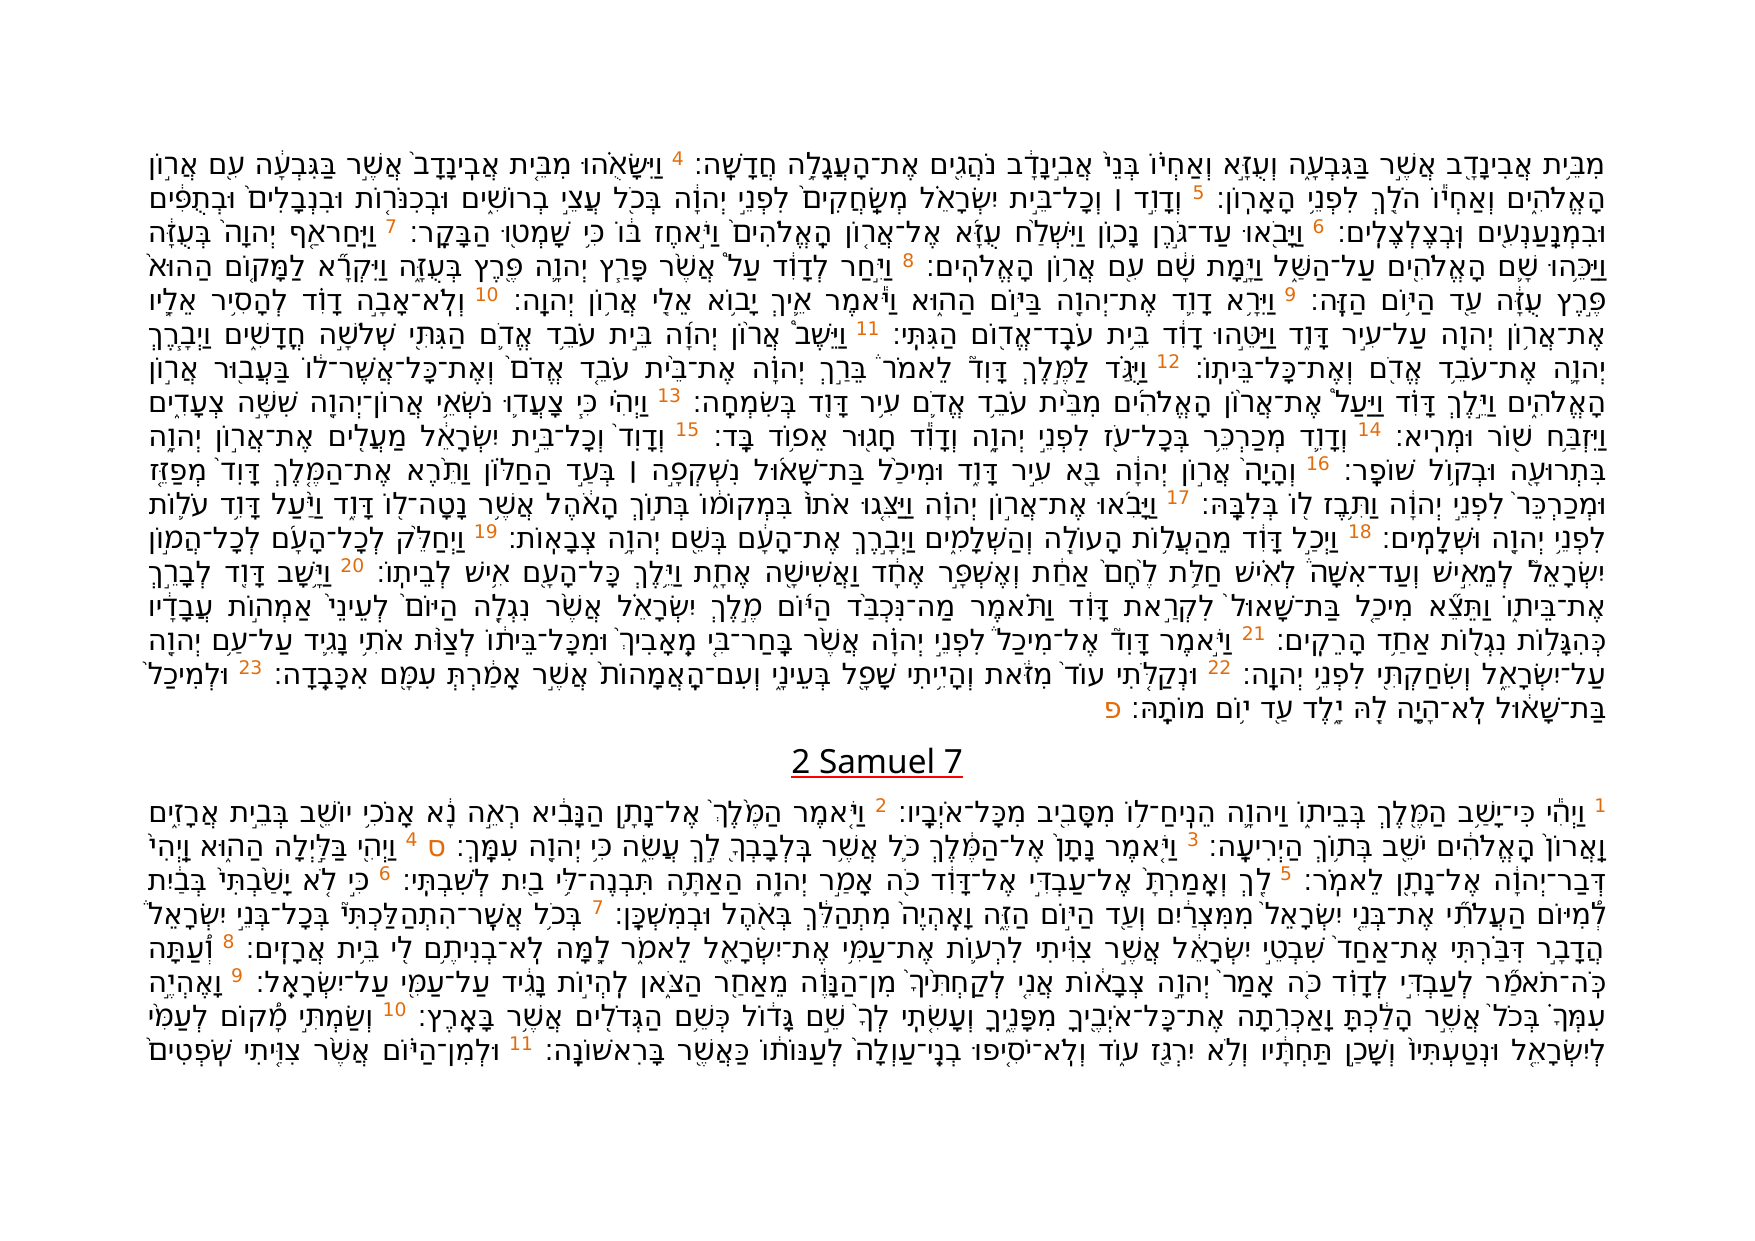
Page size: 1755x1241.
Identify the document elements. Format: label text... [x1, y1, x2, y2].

text 1 וַיֹּ֨סֶף ע֥וֹד דָּוִ֛ד אֶת־כָּל־בָּח֥וּר בְּיִשְׂרָאֵ֖ל שְׁלֹשִׁ֥ים אָֽלֶף׃ 2 וַיָּ֣קָם ׀ וַיֵּ֣לֶךְ דָּוִ֗ד וְכָל־הָעָם֙ אֲשֶׁ֣ר אִתּ֔וֹ מִֽבַּעֲלֵ֖י יְהוּדָ֑ה לְהַעֲל֣וֹת מִשָּׁ֗ם אֵ֚ת אֲר֣וֹן הָאֱלֹהִ֔ים אֲשֶׁר־נִקְרָ֣א שֵׁ֗ם שֵׁ֣ם יְהוָ֧ה צְבָא֛וֹת יֹשֵׁ֥ב הַכְּרֻבִ֖ים עָלָֽיו׃ ‬‬‬3 וַיַּרְכִּ֜בוּ אֶת־אֲר֤וֹן הָֽאֱלֹהִים֙ אֶל־עֲגָלָ֣ה חֲדָשָׁ֔ה וַיִּשָּׂאֻ֔הוּ מִבֵּ֥ית אֲבִינָדָ֖ב אֲשֶׁ֣ר בַּגִּבְעָ֑ה וְעֻזָּ֣א וְאַחְי֗וֹ בְּנֵי֙ אֲבִ֣ינָדָ֔ב נֹהֲגִ֖ים אֶת־הָעֲגָלָ֥ה חֲדָשָֽׁה׃ ‬‬‬‬‬4 וַיִּשָּׂאֻ֗הוּ מִבֵּ֤ית אֲבִֽינָדָב֙ אֲשֶׁ֣ר בַּגִּבְעָ֔ה עִ֖ם אֲר֣וֹן הָאֱלֹהִ֑ים וְאַחְי֕וֹ הֹלֵ֖ךְ לִפְנֵ֥י הָאָרֽוֹן׃ ‬‬‬‬5 וְדָוִ֣ד ׀ וְכָל־בֵּ֣ית יִשְׂרָאֵ֗ל מְשַֽׂחֲקִים֙ לִפְנֵ֣י יְהוָ֔ה בְּכֹ֖ל עֲצֵ֣י בְרוֹשִׁ֑ים וּבְכִנֹּר֤וֹת וּבִנְבָלִים֙ וּבְתֻפִּ֔ים וּבִמְנַֽעַנְעִ֖ים וּֽבְצֶלְצֶלִֽים׃ ‬‬‬6 וַיָּבֹ֖אוּ עַד־גֹּ֣רֶן נָכ֑וֹן וַיִּשְׁלַ֨ח עֻזָּ֜א אֶל־אֲר֤וֹן הָֽאֱלֹהִים֙ וַיֹּ֣אחֶז בּ֔וֹ כִּ֥י שָׁמְט֖וּ הַבָּקָֽר׃ ‬‬‬7 וַיִּֽחַראַ֤ף יְהוָה֙ בְּעֻזָּ֔ה וַיַּכֵּ֥הוּ שָׁ֛ם הָאֱלֹהִ֖ים עַל־הַשַּׁ֑ל וַיָּ֣מָת שָׁ֔ם עִ֖ם אֲר֥וֹן הָאֱלֹהִֽים׃ ‬‬‬‬8 וַיִּ֣חַר לְדָוִ֔ד עַל֩ אֲשֶׁ֨ר פָּרַ֧ץ יְהוָ֛ה פֶּ֖רֶץ בְּעֻזָּ֑ה וַיִּקְרָ֞א לַמָּק֤וֹם הַהוּא֙ פֶּ֣רֶץ עֻזָּ֔ה עַ֖ד הַיּ֥וֹם הַזֶּֽה׃ ‬‬‬9 וַיִּרָ֥א דָוִ֛ד אֶת־יְהוָ֖ה בַּיּ֣וֹם הַה֑וּא וַיֹּ֕אמֶר אֵ֛יךְ יָב֥וֹא אֵלַ֖י אֲר֥וֹן יְהוָֽה׃ ‬‬‬10 וְלֹֽא־אָבָ֣ה דָוִ֗ד לְהָסִ֥יר אֵלָ֛יו אֶת־אֲר֥וֹן יְהוָ֖ה עַל־עִ֣יר דָּוִ֑ד וַיַּטֵּ֣הוּ דָוִ֔ד בֵּ֥ית עֹבֵֽד־אֱד֖וֹם הַגִּתִּֽי׃ ‬‬‬11 וַיֵּשֶׁב֩ אֲר֨וֹן יְהוָ֜ה בֵּ֣ית עֹבֵ֥ד אֱדֹ֛ם הַגִּתִּ֖י שְׁלֹשָׁ֣ה חֳדָשִׁ֑ים וַיְבָ֧רֶךְ יְהוָ֛ה אֶת־עֹבֵ֥ד אֱדֹ֖ם וְאֶת־כָּל־בֵּיתֽוֹ׃ ‬‬‬12 וַיֻּגַּ֗ד לַמֶּ֣לֶךְ דָּוִד֮ לֵאמֹר֒ בֵּרַ֣ךְ יְהוָ֗ה אֶת־בֵּ֨ית עֹבֵ֤ד אֱדֹם֙ וְאֶת־כָּל־אֲשֶׁר־ל֔וֹ בַּעֲב֖וּר אֲר֣וֹן הָאֱלֹהִ֑ים וַיֵּ֣לֶךְ דָּוִ֗ד וַיַּעַל֩ אֶת־אֲר֨וֹן הָאֱלֹהִ֜ים מִבֵּ֨ית עֹבֵ֥ד אֱדֹ֛ם עִ֥יר דָּוִ֖ד בְּשִׂמְחָֽה׃ ‬‬‬13 וַיְהִ֗י כִּ֧י צָעֲד֛וּ נֹשְׂאֵ֥י אֲרוֹן־יְהוָ֖ה שִׁשָּׁ֣ה צְעָדִ֑ים וַיִּזְבַּ֥ח שׁ֖וֹר וּמְרִֽיא׃ ‬‬‬14 וְדָוִ֛ד מְכַרְכֵּ֥ר בְּכָל־עֹ֖ז לִפְנֵ֣י יְהוָ֑ה וְדָוִ֕ד חָג֖וּר אֵפ֥וֹד בָּֽד׃ ‬‬‬15 וְדָוִד֙ וְכָל־בֵּ֣ית יִשְׂרָאֵ֔ל מַעֲלִ֖ים אֶת־אֲר֣וֹן יְהוָ֑ה בִּתְרוּעָ֖ה וּבְק֥וֹל שׁוֹפָֽר׃ ‬‬‬16 וְהָיָה֙ אֲר֣וֹן יְהוָ֔ה בָּ֖א עִ֣יר דָּוִ֑ד וּמִיכַ֨ל בַּת־שָׁא֜וּל נִשְׁקְפָ֣ה ׀ בְּעַ֣ד הַחַלּ֗וֹן וַתֵּ֨רֶא אֶת־הַמֶּ֤לֶךְ דָּוִד֙ מְפַזֵּ֤ז וּמְכַרְכֵּר֙ לִפְנֵ֣י יְהוָ֔ה וַתִּ֥בֶז ל֖וֹ בְּלִבָּֽהּ׃ ‬‬‬17 וַיָּבִ֜אוּ אֶת־אֲר֣וֹן יְהוָ֗ה וַיַּצִּ֤גוּ אֹתוֹ֙ בִּמְקוֹמ֔וֹ בְּת֣וֹךְ הָאֹ֔הֶל אֲשֶׁ֥ר נָטָה־ל֖וֹ דָּוִ֑ד וַיַּ֨עַל דָּוִ֥ד עֹל֛וֹת לִפְנֵ֥י יְהוָ֖ה וּשְׁלָמִֽים׃ ‬‬‬18 וַיְכַ֣ל דָּוִ֔ד מֵהַעֲל֥וֹת הָעוֹלָ֖ה וְהַשְּׁלָמִ֑ים וַיְבָ֣רֶךְ אֶת־הָעָ֔ם בְּשֵׁ֖ם יְהוָ֥ה צְבָאֽוֹת׃ ‬‬‬19 וַיְחַלֵּ֨ק לְכָל־הָעָ֜ם לְכָל־הֲמ֣וֹן יִשְׂרָאֵל֮ לְמֵאִ֣ישׁ וְעַד־אִשָּׁה֒ לְאִ֗ישׁ חַלַּ֥ת לֶ֙חֶם֙ אַחַ֔ת וְאֶשְׁפָּ֣ר אֶחָ֔ד וַאֲשִׁישָׁ֖ה אֶחָ֑ת וַיֵּ֥לֶךְ כָּל־הָעָ֖ם אִ֥ישׁ לְבֵיתֽוֹ׃ ‬‬‬20 וַיָּ֥שָׁב דָּוִ֖ד לְבָרֵ֣ךְ אֶת־בֵּית֑וֹ וַתֵּצֵ֞א מִיכַ֤ל בַּת־שָׁאוּל֙ לִקְרַ֣את דָּוִ֔ד וַתֹּ֗אמֶר מַה־נִּכְבַּ֨ד הַיּ֜וֹם מֶ֣לֶךְ יִשְׂרָאֵ֗ל אֲשֶׁ֨ר נִגְלָ֤ה הַיּוֹם֙ לְעֵינֵי֙ אַמְה֣וֹת עֲבָדָ֔יו כְּהִגָּל֥וֹת נִגְל֖וֹת אַחַ֥ד הָרֵקִֽים׃ ‬‬‬21 וַיֹּ֣אמֶר דָּוִד֮ אֶל־מִיכַל֒ לִפְנֵ֣י יְהוָ֗ה אֲשֶׁ֨ר בָּֽחַר־בִּ֤י מֵֽאָבִיךְ֙ וּמִכָּל־בֵּית֔וֹ לְצַוֺּ֨ת אֹתִ֥י נָגִ֛יד עַל־עַ֥ם יְהוָ֖ה עַל־יִשְׂרָאֵ֑ל וְשִׂחַקְתִּ֖י לִפְנֵ֥י יְהוָֽה׃ ‬‬‬22 וּנְקַלֹּ֤תִי עוֹד֙ מִזֹּ֔את וְהָיִ֥יתִי שָׁפָ֖ל בְּעֵינָ֑י וְעִם־הָֽאֲמָהוֹת֙ אֲשֶׁ֣ר אָמַ֔רְתְּ עִמָּ֖ם אִכָּבֵֽדָה׃ ‬‬‬23 וּלְמִיכַל֙ בַּת־שָׁא֔וּל לֹֽא־הָ֥יָה לָ֖הּ יָ֑לֶד עַ֖ד י֥וֹם מוֹתָֽהּ׃ פ ‬‬‬‬‬‬‬‬‬‬‬‬‬‬‬‬‬‬‬‬‬‬‬‬‬‬ [148, 148, 1606, 725]
text 2 Samuel 7 [148, 737, 1606, 783]
text 1 וַיְהִ֕י כִּי־יָשַׁ֥ב הַמֶּ֖לֶךְ בְּבֵית֑וֹ וַיהוָ֛ה הֵנִֽיחַ־ל֥וֹ מִסָּבִ֖יב מִכָּל־אֹיְבָֽיו׃ 2 וַיֹּ֤אמֶר הַמֶּ֙לֶךְ֙ אֶל־נָתָ֣ן הַנָּבִ֔יא רְאֵ֣ה נָ֔א אָנֹכִ֥י יוֹשֵׁ֖ב בְּבֵ֣ית אֲרָזִ֑ים וַֽאֲרוֹן֙ הָֽאֱלֹהִ֔ים יֹשֵׁ֖ב בְּת֥וֹךְ הַיְרִיעָֽה׃ ‬‬‬3 וַיֹּ֤אמֶר נָתָן֙ אֶל־הַמֶּ֔לֶךְ כֹּ֛ל אֲשֶׁ֥ר בִּֽלְבָבְךָ֖ לֵ֣ךְ עֲשֵׂ֑ה כִּ֥י יְהוָ֖ה עִמָּֽךְ׃ ס ‬‬‬4 וַיְהִ֖י בַּלַּ֣יְלָה הַה֑וּא וַֽיְהִי֙ דְּבַר־יְהוָ֔ה אֶל־נָתָ֖ן לֵאמֹֽר׃ ‬‬‬5 לֵ֤ךְ וְאָֽמַרְתָּ֙ אֶל־עַבְדִּ֣י אֶל־דָּוִ֔ד כֹּ֖ה אָמַ֣ר יְהוָ֑ה הַאַתָּ֛ה תִּבְנֶה־לִּ֥י בַ֖יִת לְשִׁבְתִּֽי׃ ‬‬‬6 כִּ֣י לֹ֤א יָשַׁ֙בְתִּי֙ בְּבַ֔יִת לְ֠מִיּוֹם הַעֲלֹתִ֞י אֶת־בְּנֵ֤י יִשְׂרָאֵל֙ מִמִּצְרַ֔יִם וְעַ֖ד הַיּ֣וֹם הַזֶּ֑ה וָאֶֽהְיֶה֙ מִתְהַלֵּ֔ךְ בְּאֹ֖הֶל וּבְמִשְׁכָּֽן׃ ‬‬‬7 בְּכֹ֥ל אֲשֶֽׁר־הִתְהַלַּכְתִּי֮ בְּכָל־בְּנֵ֣י יִשְׂרָאֵל֒ הֲדָבָ֣ר דִּבַּ֗רְתִּי אֶת־אַחַד֙ שִׁבְטֵ֣י יִשְׂרָאֵ֔ל אֲשֶׁ֣ר צִוִּ֗יתִי לִרְע֛וֹת אֶת־עַמִּ֥י אֶת־יִשְׂרָאֵ֖ל לֵאמֹ֑ר לָ֛מָּה לֹֽא־בְנִיתֶ֥ם לִ֖י בֵּ֥ית אֲרָזִֽים׃ ‬‬‬8 וְ֠עַתָּה כֹּֽה־תֹאמַ֞ר לְעַבְדִּ֣י לְדָוִ֗ד כֹּ֤ה אָמַר֙ יְהוָ֣ה צְבָא֔וֹת אֲנִ֤י לְקַחְתִּ֙יךָ֙ מִן־הַנָּוֶ֔ה מֵאַחַ֖ר הַצֹּ֑אן לִֽהְי֣וֹת נָגִ֔יד עַל־עַמִּ֖י עַל־יִשְׂרָאֵֽל׃ ‬‬‬9 וָאֶהְיֶ֣ה עִמְּךָ֗ בְּכֹל֙ אֲשֶׁ֣ר הָלַ֔כְתָּ וָאַכְרִ֥תָה אֶת־כָּל־אֹיְבֶ֖יךָ מִפָּנֶ֑יךָ וְעָשִׂ֤תִֽי לְךָ֙ שֵׁ֣ם גָּד֔וֹל כְּשֵׁ֥ם הַגְּדֹלִ֖ים אֲשֶׁ֥ר בָּאָֽרֶץ׃ ‬‬‬10 וְשַׂמְתִּ֣י מָ֠קוֹם לְעַמִּ֨י לְיִשְׂרָאֵ֤ל וּנְטַעְתִּיו֙ וְשָׁכַ֣ן תַּחְתָּ֔יו וְלֹ֥א יִרְגַּ֖ז ע֑וֹד וְלֹֽא־יֹסִ֤יפוּ בְנֵֽי־עַוְלָה֙ לְעַנּוֹת֔וֹ כַּאֲשֶׁ֖ר בָּרִאשׁוֹנָֽה׃ ‬‬‬11 וּלְמִן־הַיּ֗וֹם אֲשֶׁ֨ר צִוִּ֤יתִי שֹֽׁפְטִים֙ עַל־עַמִּ֣י יִשְׂרָאֵ֔ל וַהֲנִיחֹ֥תִי לְךָ֖ מִכָּל־אֹיְבֶ֑יךָ וְהִגִּ֤יד לְךָ֙ יְהוָ֔ה כִּי־בַ֖יִת יַעֲשֶׂה־לְּךָ֥ יְהוָֽה׃ ‬‬‬12 כִּ֣י ׀ יִמְלְא֣וּ יָמֶ֗יךָ וְשָֽׁכַבְתָּ֙ אֶת־אֲבֹתֶ֔יךָ וַהֲקִימֹתִ֤י אֶֽת־זַרְעֲךָ֙ אַחֲרֶ֔יךָ אֲשֶׁ֥ר יֵצֵ֖א מִמֵּעֶ֑יךָ וַהֲכִינֹתִ֖י אֶת־מַמְלַכְתּֽוֹ׃ ‬‬‬13 ה֥וּא יִבְנֶה־בַּ֖יִת לִשְׁמִ֑י וְכֹנַנְתִּ֛י אֶת־כִּסֵּ֥א מַמְלַכְתּ֖וֹ עַד־עוֹלָֽם׃ ‬‬‬14 אֲנִי֙ אֶהְיֶה־לּ֣וֹ לְאָ֔ב וְה֖וּא יִהְיֶה־לִּ֣י לְבֵ֑ן אֲשֶׁר֙ בְּהַ֣עֲוֺת֔וֹ וְהֹֽכַחְתִּיו֙ בְּשֵׁ֣בֶט אֲנָשִׁ֔ים וּבְנִגְעֵ֖י בְּנֵ֥י אָדָֽם׃ ‬‬‬15 וְחַסְדִּ֖י לֹא־יָס֣וּר מִמֶּ֑נּוּ כַּאֲשֶׁ֤ר הֲסִרֹ֙תִי֙ מֵעִ֣ם שָׁא֔וּל אֲשֶׁ֥ר הֲסִרֹ֖תִי מִלְּפָנֶֽיךָ׃ ‬‬‬16 וְנֶאְמַ֨ן בֵּיתְךָ֧ וּמַֽמְלַכְתְּךָ֛ עַד־עוֹלָ֖ם לְפָנֶ֑יךָ כִּֽסְאֲךָ֔ יִהְיֶ֥ה נָכ֖וֹן עַד־עוֹלָֽם׃ ‬‬‬17 כְּכֹל֙ הַדְּבָרִ֣ים הָאֵ֔לֶּה וּכְכֹ֖ל הַחִזָּי֣וֹן הַזֶּ֑ה כֵּ֛ן דִּבֶּ֥ר נָתָ֖ן אֶל־דָּוִֽד׃ ס ‬‬‬18 וַיָּבֹא֙ הַמֶּ֣לֶךְ דָּוִ֔ד וַיֵּ֖שֶׁב לִפְנֵ֣י יְהוָ֑ה וַיֹּ֗אמֶר מִ֣י אָנֹכִ֞י אֲדֹנָ֤י יְהוִה֙ וּמִ֣י בֵיתִ֔י כִּ֥י הֲבִיאֹתַ֖נִי עַד־הֲלֹֽם׃ ‬‬‬19 וַתִּקְטַן֩ ע֨וֹד זֹ֤את בְּעֵינֶ֙יךָ֙ אֲדֹנָ֣י יְהוִ֔ה וַתְּדַבֵּ֛ר גַּ֥ם אֶל־בֵּֽית־עַבְדְּךָ֖ לְמֵֽרָח֑וֹק וְזֹ֛את תּוֹרַ֥ת הָאָדָ֖ם אֲדֹנָ֥י יְהוִֽה׃ ‬‬‬20 וּמַה־יּוֹסִ֥יף דָּוִ֛ד ע֖וֹד לְדַבֵּ֣ר אֵלֶ֑יךָ וְאַתָּ֛ה יָדַ֥עְתָּ אֶֽת־עַבְדְּךָ֖ אֲדֹנָ֥י יְהוִֽה׃ ‬‬‬21 בַּעֲב֤וּר דְּבָֽרְךָ֙ וּֽכְלִבְּךָ֔ עָשִׂ֕יתָ אֵ֥ת כָּל־הַגְּדוּלָּ֖ה הַזֹּ֑את לְהוֹדִ֖יעַ אֶת־עַבְדֶּֽךָ׃ ‬‬‬22 עַל־כֵּ֥ן גָּדַ֖לְתָּ אֲדֹנָ֣י יְהוִ֑ה כִּֽי־אֵֽין כָּמ֗וֹךָ וְאֵ֤ין אֱלֹהִים֙ זֽוּלָתֶ֔ךָ בְּכֹ֥ל אֲשֶׁר־שָׁמַ֖עְנוּ בְּאָזְנֵֽינוּ׃ ‬‬‬23 וּמִ֤י כְעַמְּךָ֙ כְּיִשְׂרָאֵ֔ל גּ֥וֹי אֶחָ֖ד בָּאָ֑רֶץ אֲשֶׁ֣ר הָלְכֽוּ־אֱ֠לֹהִים לִפְדּֽוֹת־ל֨וֹ לְעָ֜ם וְלָשׂ֧וּם ל֣וֹ שֵׁ֗ם וְלַעֲשׂ֨וֹת לָכֶ֜ם הַגְּדוּלָּ֤ה וְנֹֽרָאוֹת֙ לְאַרְצֶ֔ךָ מִפְּנֵ֣י עַמְּךָ֗ אֲשֶׁ֨ר פָּדִ֤יתָ לְּךָ֙ מִמִּצְרַ֔יִם גּוֹיִ֖ם וֵאלֹהָֽיו׃ ‬‬‬24 וַתְּכ֣וֹנֵֽן לְ֠ךָ אֶת־עַמְּךָ֨ יִשְׂרָאֵ֧ל ׀ לְךָ֛ לְעָ֖ם עַד־עוֹלָ֑ם וְאַתָּ֣ה יְהוָ֔ה הָיִ֥יתָ לָהֶ֖ם לֵאלֹהִֽים׃ ס ‬‬‬25 וְעַתָּה֙ יְהוָ֣ה אֱלֹהִ֔ים הַדָּבָ֗ר אֲשֶׁ֨ר דִּבַּ֤רְתָּ עַֽל־עַבְדְּךָ֙ וְעַל־בֵּית֔וֹ הָקֵ֖ם עַד־עוֹלָ֑ם וַעֲשֵׂ֖ה כַּאֲשֶׁ֥ר דִּבַּֽרְתָּ׃ ‬‬‬26 וְיִגְדַּ֨ל שִׁמְךָ֤ עַד־עוֹלָם֙ לֵאמֹ֔ר יְהוָ֣ה צְבָא֔וֹת אֱלֹהִ֖ים עַל־יִשְׂרָאֵ֑ל וּבֵית֙ עַבְדְּךָ֣ דָוִ֔ד יִהְיֶ֥ה נָכ֖וֹן לְפָנֶֽיךָ׃ ‬‬‬27 כִּֽי־אַתָּה֩ יְהוָ֨ה צְבָא֜וֹת אֱלֹהֵ֣י יִשְׂרָאֵ֗ל גָּלִ֜יתָה אֶת־אֹ֤זֶן עַבְדְּךָ֙ לֵאמֹ֔ר בַּ֖יִת אֶבְנֶה־לָּ֑ךְ עַל־כֵּ֗ן מָצָ֤א עַבְדְּךָ֙ אֶת־לִבּ֔וֹ לְהִתְפַּלֵּ֣ל אֵלֶ֔יךָ אֶת־הַתְּפִלָּ֖ה הַזֹּֽאת׃ ‬‬‬28 וְעַתָּ֣ה ׀ אֲדֹנָ֣י יְהוִ֗ה אַתָּה־הוּא֙ הָֽאֱלֹהִ֔ים וּדְבָרֶ֖יךָ יִהְי֣וּ אֱמֶ֑ת וַתְּדַבֵּר֙ אֶֽל־עַבְדְּךָ֔ אֶת־הַטּוֹבָ֖ה הַזֹּֽאת׃ ‬‬‬29 וְעַתָּ֗ה הוֹאֵל֙ וּבָרֵךְ֙ אֶת־בֵּ֣ית עַבְדְּךָ֔ לִהְי֥וֹת לְעוֹלָ֖ם לְפָנֶ֑יךָ כִּֽי־אַתָּ֞ה אֲדֹנָ֤י יְהוִה֙ דִּבַּ֔רְתָּ וּמִבִּרְכָ֣תְךָ֔ יְבֹרַ֥ךְ בֵּֽית־עַבְדְּךָ֖ לְעוֹלָֽם׃ פ ‬‬‬‬‬‬‬‬‬‬‬‬‬‬‬‬‬‬‬‬‬‬‬‬‬‬‬‬‬‬‬ [148, 795, 1606, 1067]
